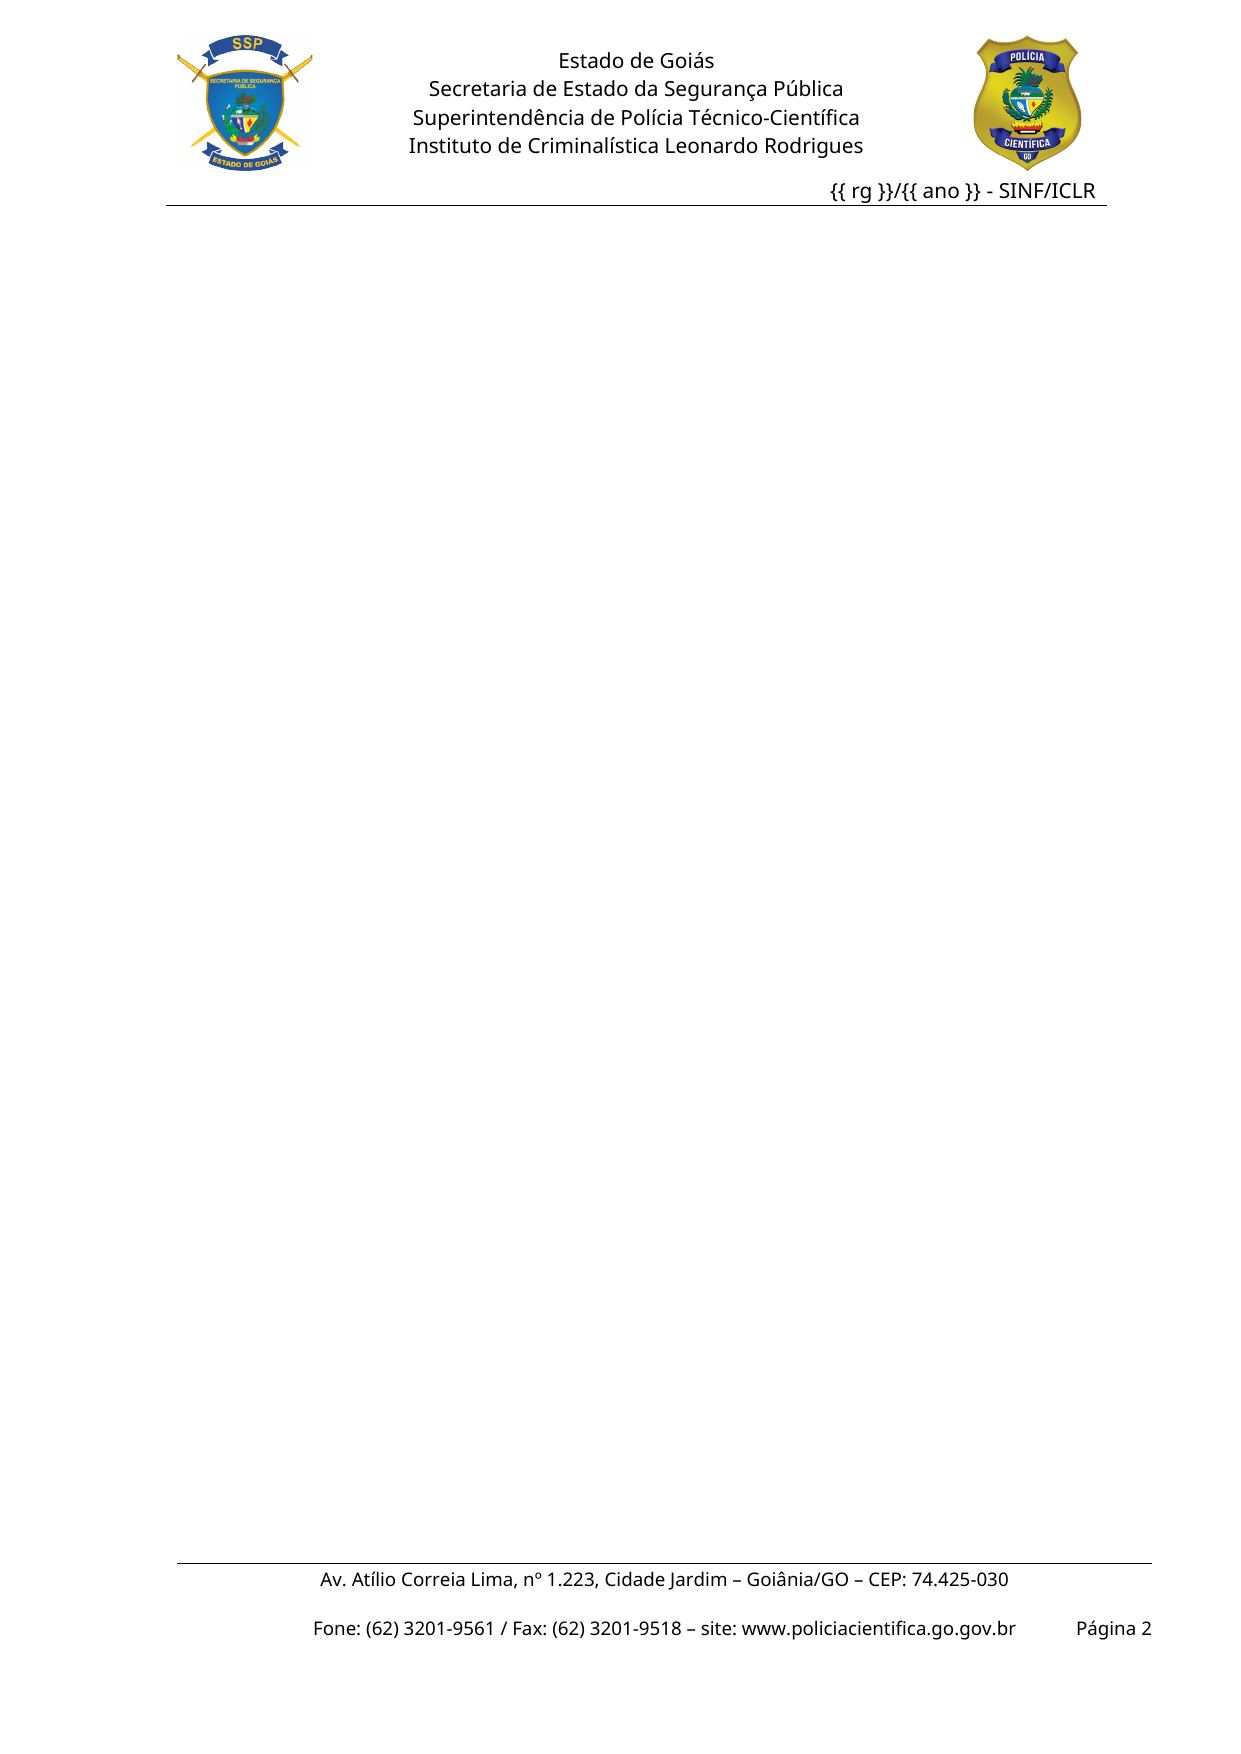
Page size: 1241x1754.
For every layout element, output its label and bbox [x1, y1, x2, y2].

picture [973, 35, 1082, 171]
picture [177, 35, 313, 171]
